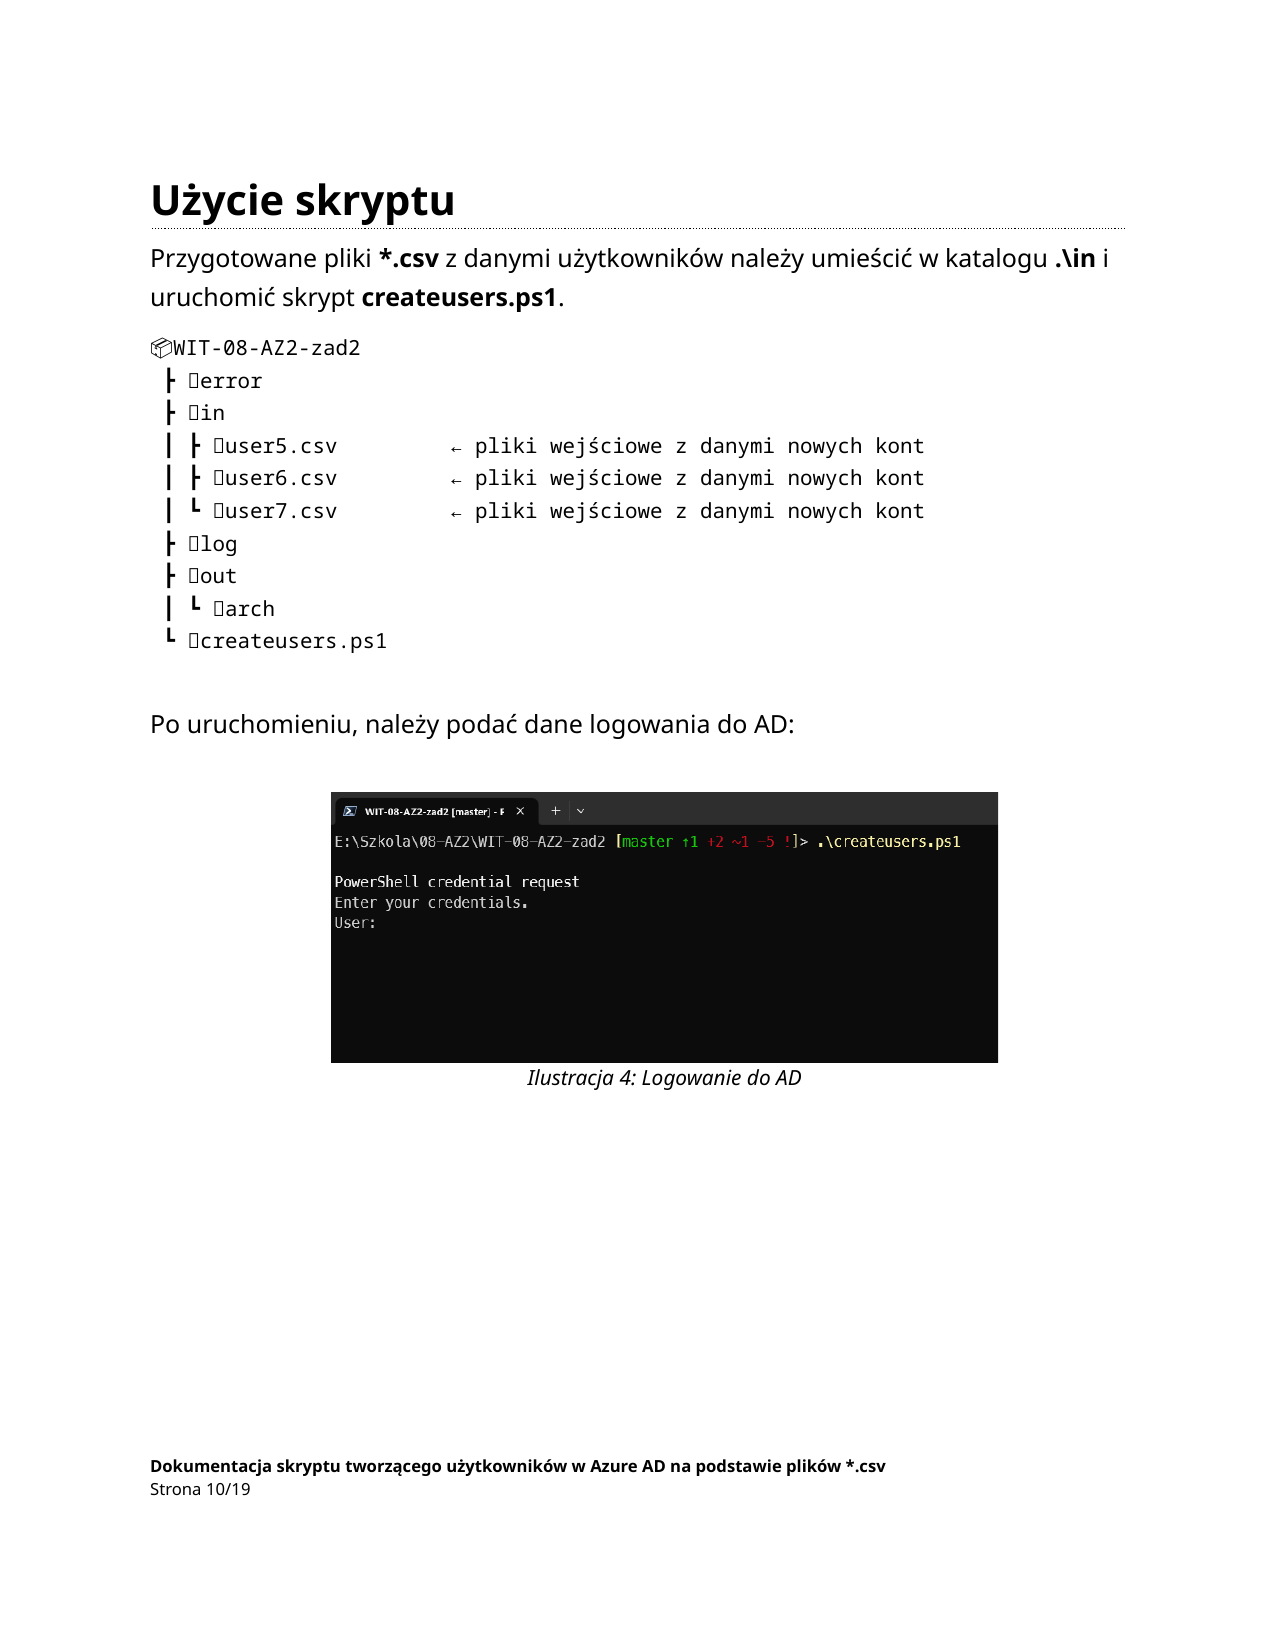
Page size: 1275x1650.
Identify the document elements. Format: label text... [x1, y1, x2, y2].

picture [331, 792, 999, 1063]
subtitle Użycie skryptu [150, 171, 1125, 228]
text Po uruchomieniu, należy podać dane logowania do AD: [150, 706, 1125, 740]
text Przygotowane pliki *.csv z danymi użytkowników należy umieścić w katalogu .\in i uruchomić skrypt createusers.ps1. [150, 240, 1125, 313]
text 📦WIT-08-AZ2-zad2 ┣ 📂error ┣ 📂in ┃ ┣ 📜user5.csv ← pliki wejściowe z danymi nowych kont ┃ ┣ 📜user6.csv ← pliki wejściowe z danymi nowych kont ┃ ┗ 📜user7.csv ← pliki wejściowe z danymi nowych kont ┣ 📂log ┣ 📂out ┃ ┗ 📂arch ┗ 📜createusers.ps1 [150, 333, 1125, 688]
text Ilustracja 4: Logowanie do AD [331, 1063, 998, 1091]
